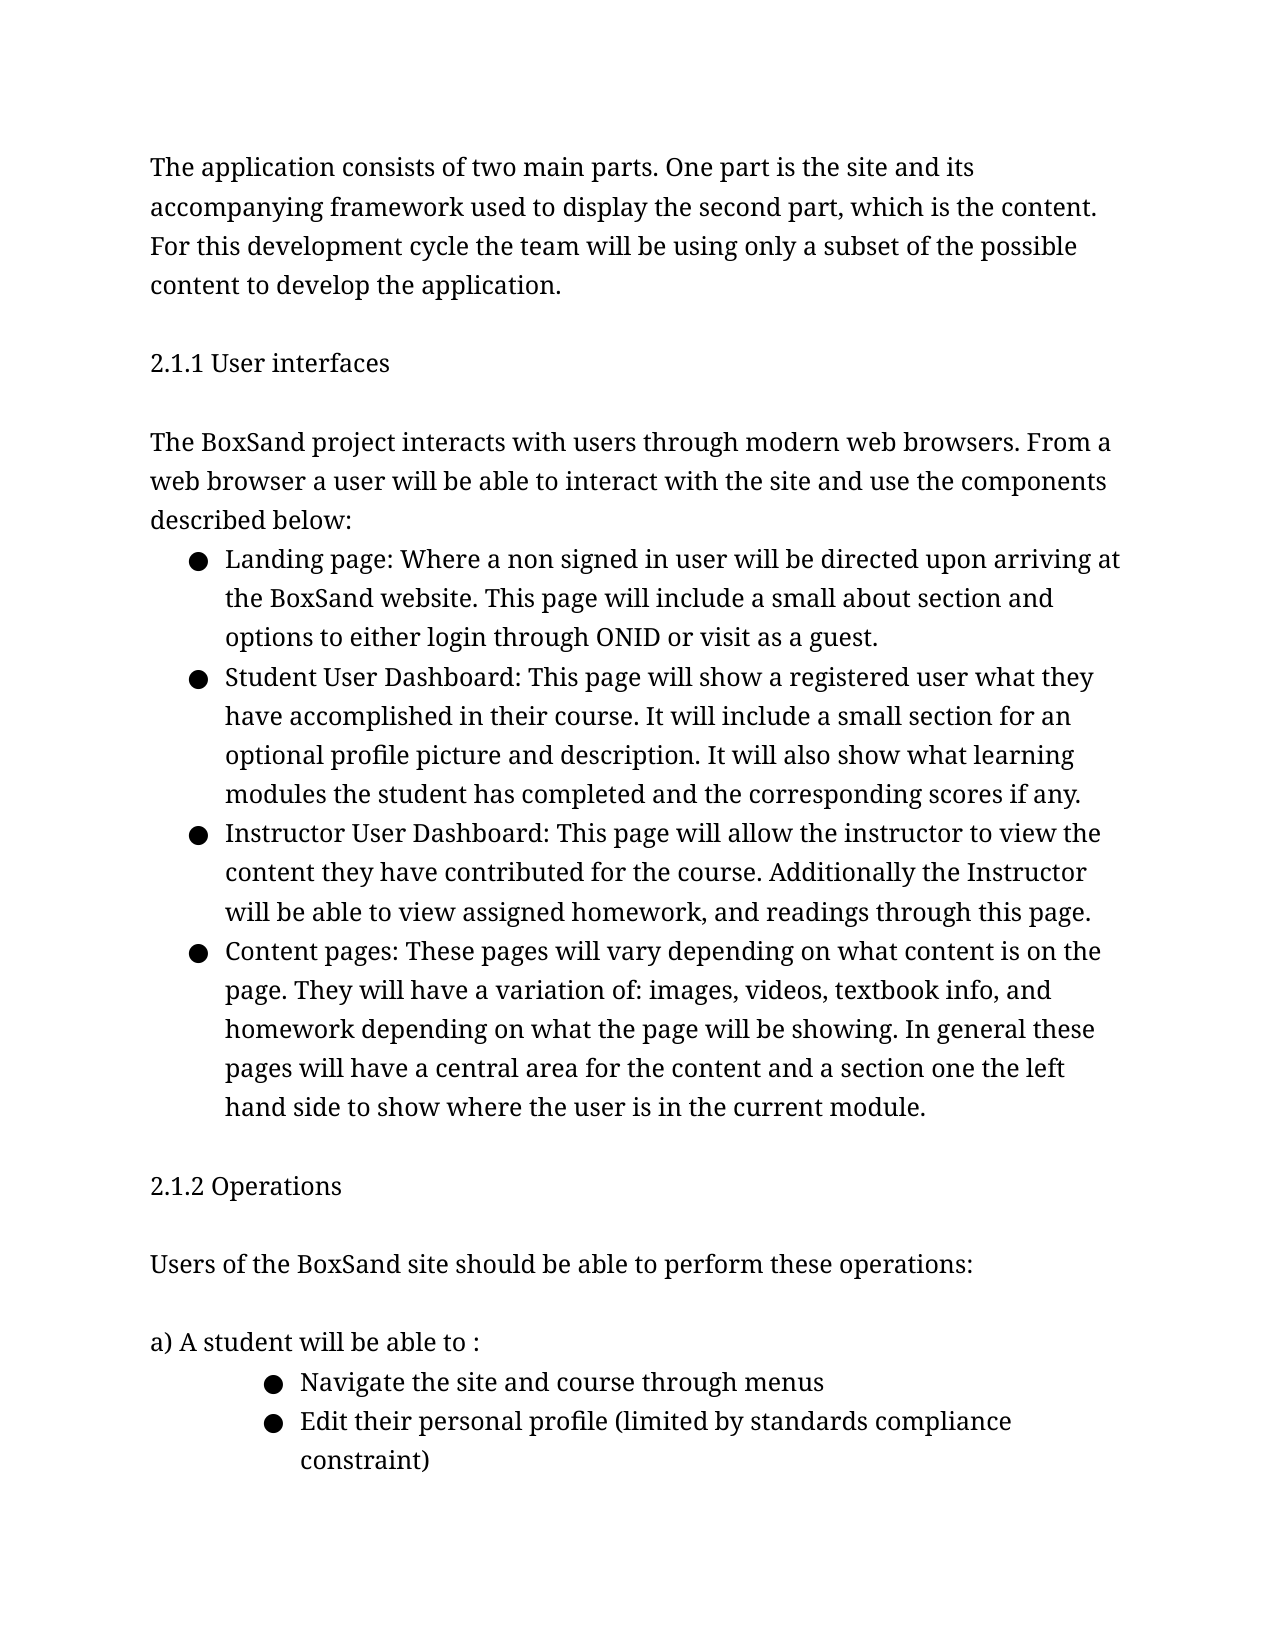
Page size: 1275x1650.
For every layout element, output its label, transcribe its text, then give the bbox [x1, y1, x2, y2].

list Landing page: Where a non signed in user will be directed upon arriving at the BoxSand website. This page will include a small about section and options to either login through ONID or visit as a guest. [187, 542, 1125, 654]
list Content pages: These pages will vary depending on what content is on the page. They will have a variation of: images, videos, textbook info, and homework depending on what the page will be showing. In general these pages will have a central area for the content and a section one the left hand side to show where the user is in the current module. [187, 933, 1125, 1124]
text The BoxSand project interacts with users through modern web browsers. From a web browser a user will be able to interact with the site and use the components described below: [150, 424, 1125, 537]
list Instructor User Dashboard: This page will allow the instructor to view the content they have contributed for the course. Additionally the Instructor will be able to view assigned homework, and readings through this page. [187, 816, 1125, 928]
text 2.1.1 User interfaces [150, 346, 1125, 380]
list Navigate the site and course through menus [262, 1364, 1125, 1398]
list Student User Dashboard: This page will show a registered user what they have accomplished in their course. It will include a small section for an optional profile picture and description. It will also show what learning modules the student has completed and the corresponding scores if any. [187, 659, 1125, 811]
text Users of the BoxSand site should be able to perform these operations: [150, 1247, 1125, 1281]
text a) A student will be able to : [150, 1325, 1125, 1359]
list Edit their personal profile (limited by standards compliance constraint) [262, 1403, 1125, 1477]
text The application consists of two main parts. One part is the site and its accompanying framework used to display the second part, which is the content. For this development cycle the team will be using only a subset of the possible content to develop the application. [150, 150, 1125, 302]
text 2.1.2 Operations [150, 1168, 1125, 1202]
